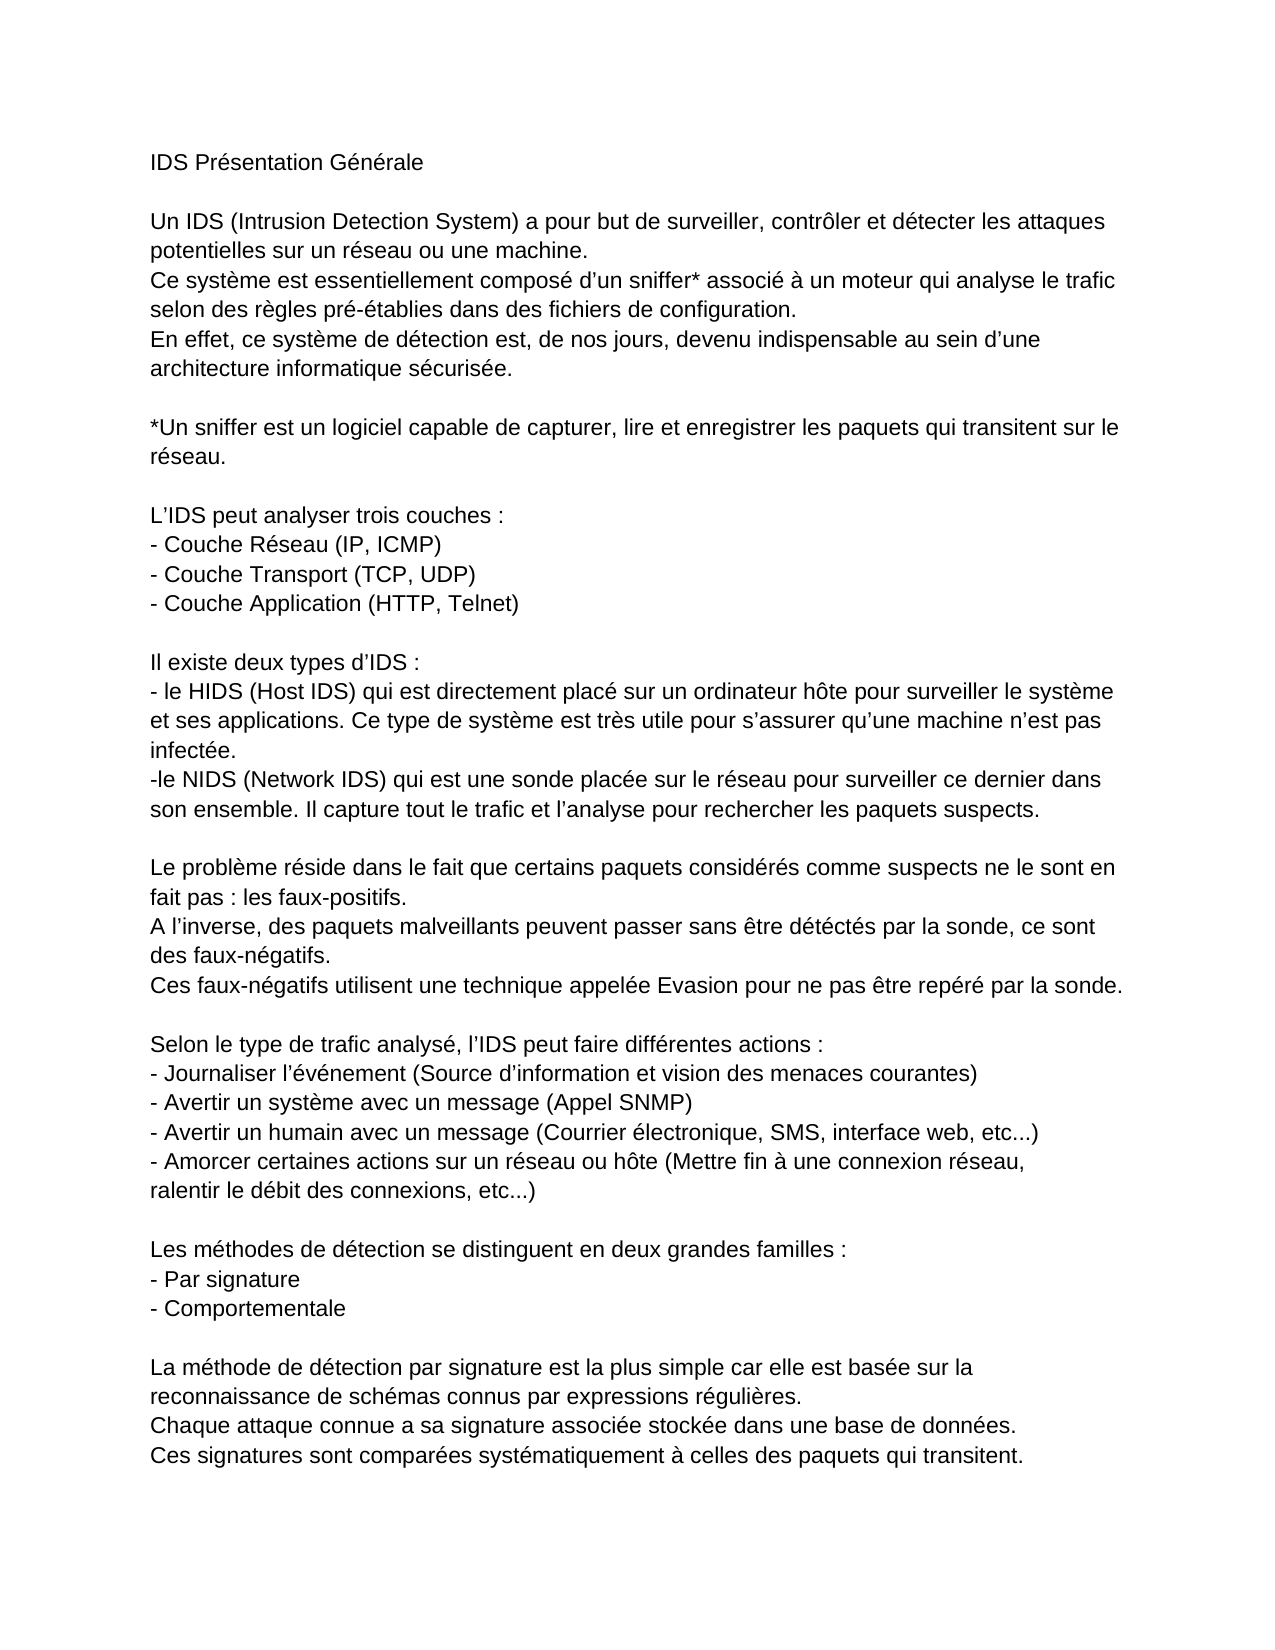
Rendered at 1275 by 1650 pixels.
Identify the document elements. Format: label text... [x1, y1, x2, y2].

text - Avertir un humain avec un message (Courrier électronique, SMS, interface web, etc...) [150, 1119, 1125, 1145]
text A l’inverse, des paquets malveillants peuvent passer sans être détéctés par la sonde, ce sont des faux-négatifs. [150, 914, 1125, 969]
text L’IDS peut analyser trois couches : [150, 502, 1125, 528]
text - Par signature [150, 1266, 1125, 1292]
text -le NIDS (Network IDS) qui est une sonde placée sur le réseau pour surveiller ce dernier dans son ensemble. Il capture tout le trafic et l’analyse pour rechercher les paquets suspects. [150, 767, 1125, 822]
text *Un sniffer est un logiciel capable de capturer, lire et enregistrer les paquets qui transitent sur le réseau. [150, 414, 1125, 469]
text Selon le type de trafic analysé, l’IDS peut faire différentes actions : [150, 1031, 1125, 1057]
text En effet, ce système de détection est, de nos jours, devenu indispensable au sein d’une architecture informatique sécurisée. [150, 326, 1125, 381]
text Ce système est essentiellement composé d’un sniffer* associé à un moteur qui analyse le trafic selon des règles pré-établies dans des fichiers de configuration. [150, 267, 1125, 322]
text Le problème réside dans le fait que certains paquets considérés comme suspects ne le sont en fait pas : les faux-positifs. [150, 855, 1125, 910]
text - Couche Transport (TCP, UDP) [150, 561, 1125, 587]
text ralentir le débit des connexions, etc...) [150, 1178, 1125, 1204]
text - le HIDS (Host IDS) qui est directement placé sur un ordinateur hôte pour surveiller le système et ses applications. Ce type de système est très utile pour s’assurer qu’une machine n’est pas infectée. [150, 679, 1125, 763]
text - Couche Application (HTTP, Telnet) [150, 591, 1125, 616]
text Chaque attaque connue a sa signature associée stockée dans une base de données. [150, 1413, 1125, 1439]
text - Amorcer certaines actions sur un réseau ou hôte (Mettre fin à une connexion réseau, [150, 1149, 1125, 1174]
text - Avertir un système avec un message (Appel SNMP) [150, 1090, 1125, 1116]
text Les méthodes de détection se distinguent en deux grandes familles : [150, 1237, 1125, 1262]
text - Journaliser l’événement (Source d’information et vision des menaces courantes) [150, 1061, 1125, 1086]
text Un IDS (Intrusion Detection System) a pour but de surveiller, contrôler et détecter les attaques potentielles sur un réseau ou une machine. [150, 209, 1125, 264]
text Il existe deux types d’IDS : [150, 649, 1125, 675]
text IDS Présentation Générale [150, 150, 1125, 176]
text La méthode de détection par signature est la plus simple car elle est basée sur la reconnaissance de schémas connus par expressions régulières. [150, 1354, 1125, 1409]
text Ces faux-négatifs utilisent une technique appelée Evasion pour ne pas être repéré par la sonde. [150, 972, 1125, 998]
text - Comportementale [150, 1296, 1125, 1321]
text - Couche Réseau (IP, ICMP) [150, 532, 1125, 557]
text Ces signatures sont comparées systématiquement à celles des paquets qui transitent. [150, 1442, 1125, 1468]
